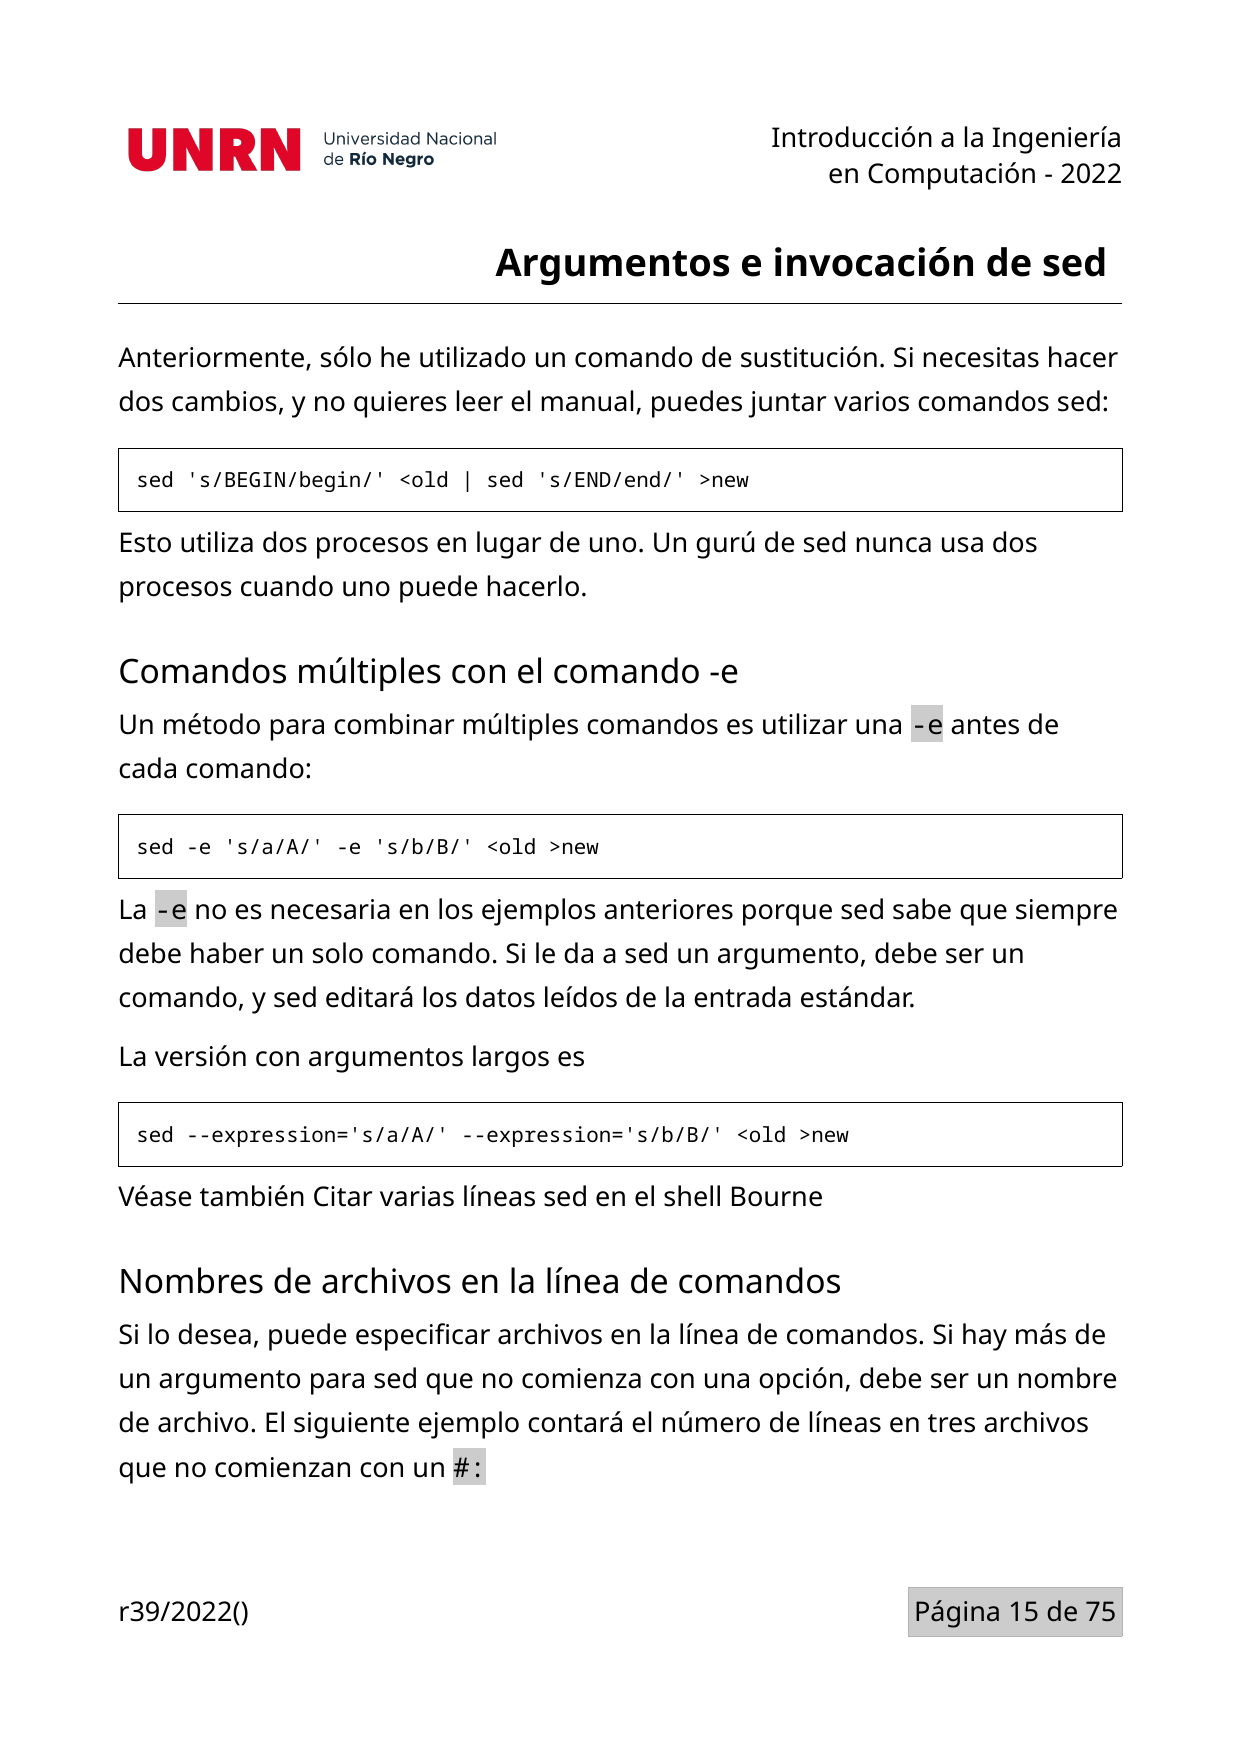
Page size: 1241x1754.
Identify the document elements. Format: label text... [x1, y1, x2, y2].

text La -e no es necesaria en los ejemplos anteriores porque sed sabe que siempre debe haber un solo comando. Si le da a sed un argumento, debe ser un comando, y sed editará los datos leídos de la entrada estándar. [118, 890, 1122, 1015]
text sed --expression='s/a/A/' --expression='s/b/B/' <old >new [119, 1103, 1122, 1166]
subtitle Argumentos e invocación de sed [118, 221, 1122, 303]
text Véase también Citar varias líneas sed en el shell Bourne [118, 1178, 1122, 1214]
text Anteriormente, sólo he utilizado un comando de sustitución. Si necesitas hacer dos cambios, y no quieres leer el manual, puedes juntar varios comandos sed: [118, 339, 1122, 420]
subtitle Nombres de archivos en la línea de comandos [118, 1257, 1122, 1303]
text Esto utiliza dos procesos en lugar de uno. Un gurú de sed nunca usa dos procesos cuando uno puede hacerlo. [118, 523, 1122, 604]
text Si lo desea, puede especificar archivos en la línea de comandos. Si hay más de un argumento para sed que no comienza con una opción, debe ser un nombre de archivo. El siguiente ejemplo contará el número de líneas en tres archivos que no comienzan con un #: [118, 1316, 1122, 1485]
text La versión con argumentos largos es [118, 1037, 1122, 1074]
text sed 's/BEGIN/begin/' <old | sed 's/END/end/' >new [119, 449, 1122, 511]
picture [118, 118, 505, 180]
text Un método para combinar múltiples comandos es utilizar una -e antes de cada comando: [118, 705, 1122, 786]
text sed -e 's/a/A/' -e 's/b/B/' <old >new [119, 815, 1122, 878]
subtitle Comandos múltiples con el comando -e [118, 647, 1122, 693]
